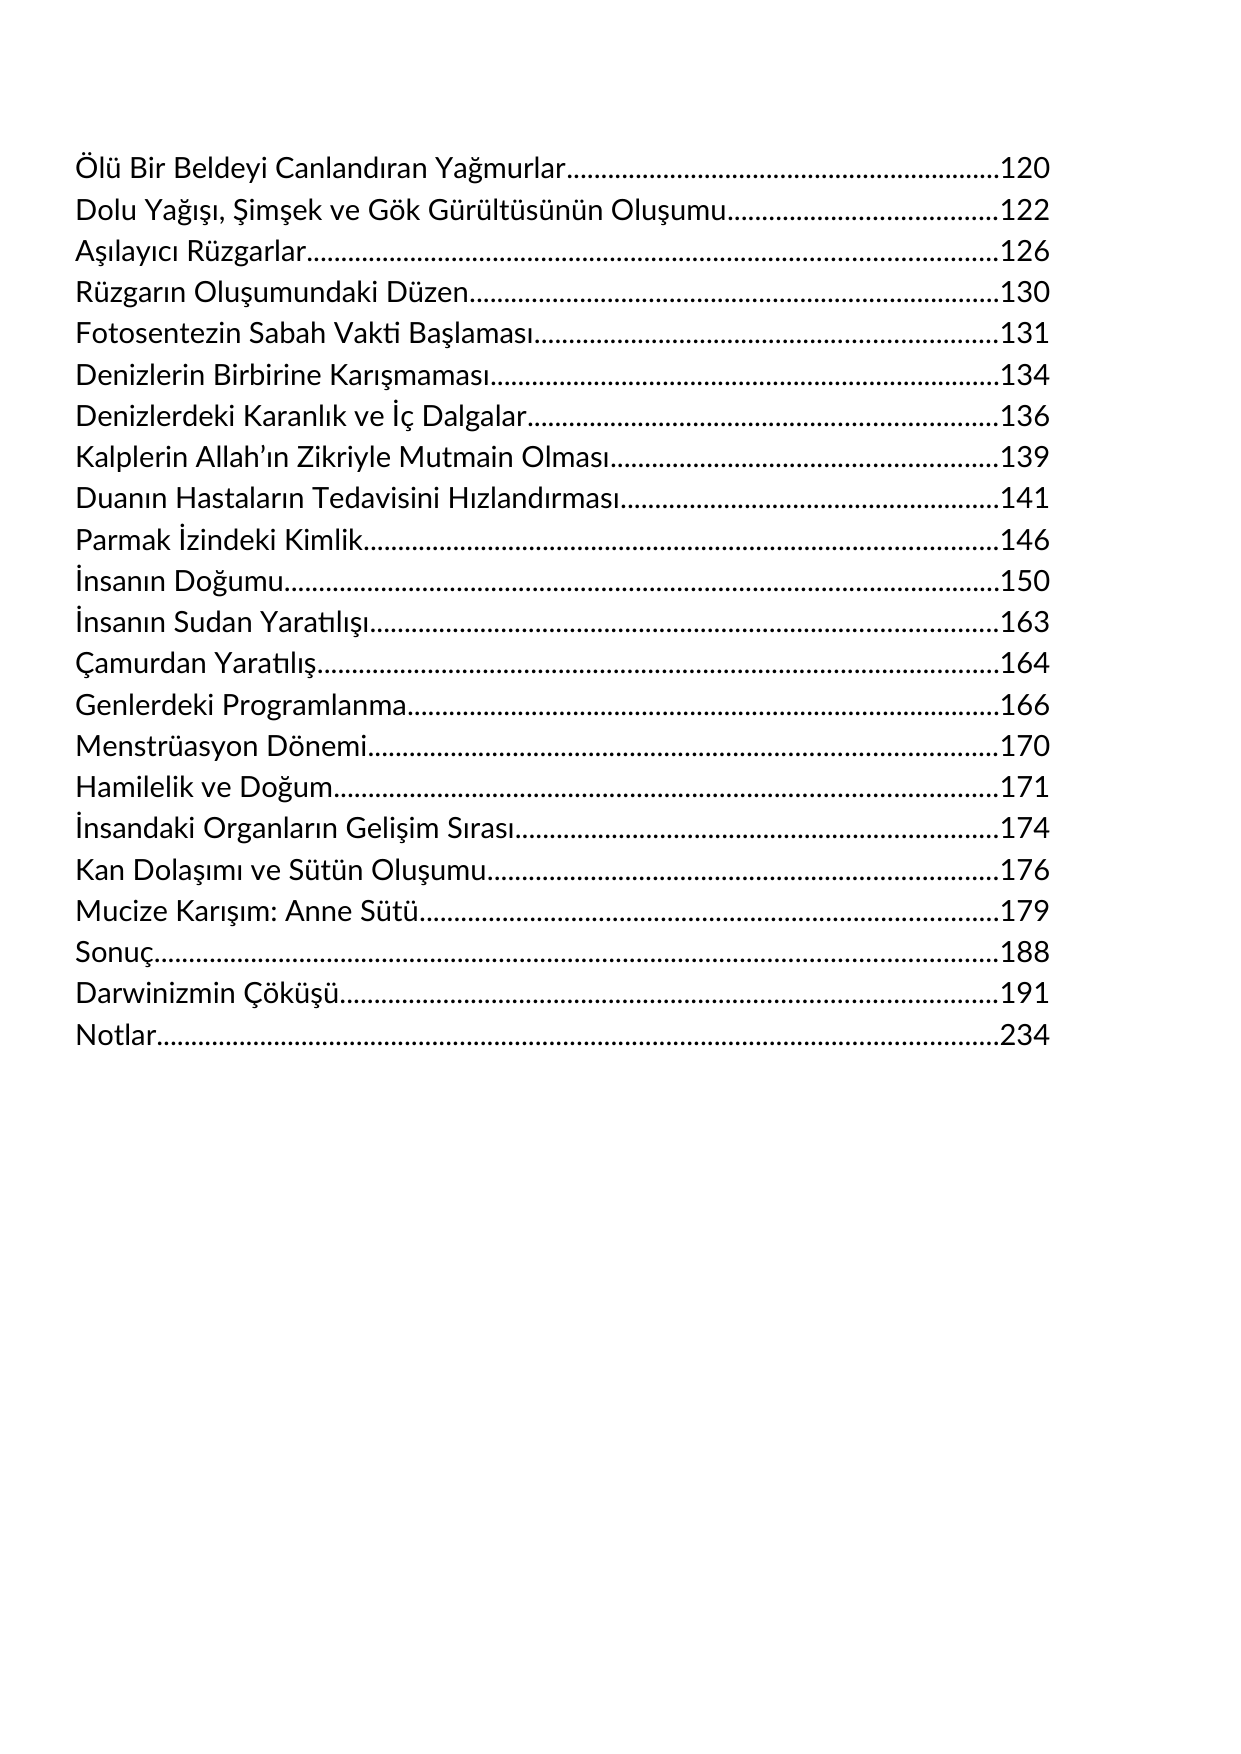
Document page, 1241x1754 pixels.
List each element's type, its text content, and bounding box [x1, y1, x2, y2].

subtitle Darwinizmin Çöküşü 191 [75, 975, 1165, 1010]
subtitle Aşılayıcı Rüzgarlar 126 [75, 232, 1165, 267]
subtitle Kan Dolaşımı ve Sütün Oluşumu 176 [75, 851, 1165, 886]
subtitle Mucize Karışım: Anne Sütü 179 [75, 892, 1165, 927]
subtitle Menstrüasyon Dönemi 170 [75, 727, 1165, 762]
subtitle Parmak İzindeki Kimlik 146 [75, 521, 1165, 556]
subtitle Denizlerdeki Karanlık ve İç Dalgalar 136 [75, 397, 1165, 432]
subtitle İnsanın Sudan Yaratılışı 163 [75, 604, 1165, 639]
subtitle Rüzgarın Oluşumundaki Düzen 130 [75, 274, 1165, 309]
subtitle Ölü Bir Beldeyi Canlandıran Yağmurlar 120 [75, 150, 1165, 185]
subtitle Hamilelik ve Doğum 171 [75, 769, 1165, 804]
subtitle Dolu Yağışı, Şimşek ve Gök Gürültüsünün Oluşumu 122 [75, 191, 1165, 226]
subtitle Çamurdan Yaratılış 164 [75, 645, 1165, 680]
subtitle Genlerdeki Programlanma 166 [75, 686, 1165, 721]
subtitle Sonuç 188 [75, 934, 1165, 969]
subtitle Duanın Hastaların Tedavisini Hızlandırması 141 [75, 480, 1165, 515]
subtitle İnsandaki Organların Gelişim Sırası 174 [75, 810, 1165, 845]
subtitle İnsanın Doğumu 150 [75, 562, 1165, 597]
subtitle Fotosentezin Sabah Vakti Başlaması 131 [75, 315, 1165, 350]
subtitle Denizlerin Birbirine Karışmaması 134 [75, 356, 1165, 391]
subtitle Notlar 234 [75, 1016, 1165, 1051]
subtitle Kalplerin Allah’ın Zikriyle Mutmain Olması 139 [75, 439, 1165, 474]
